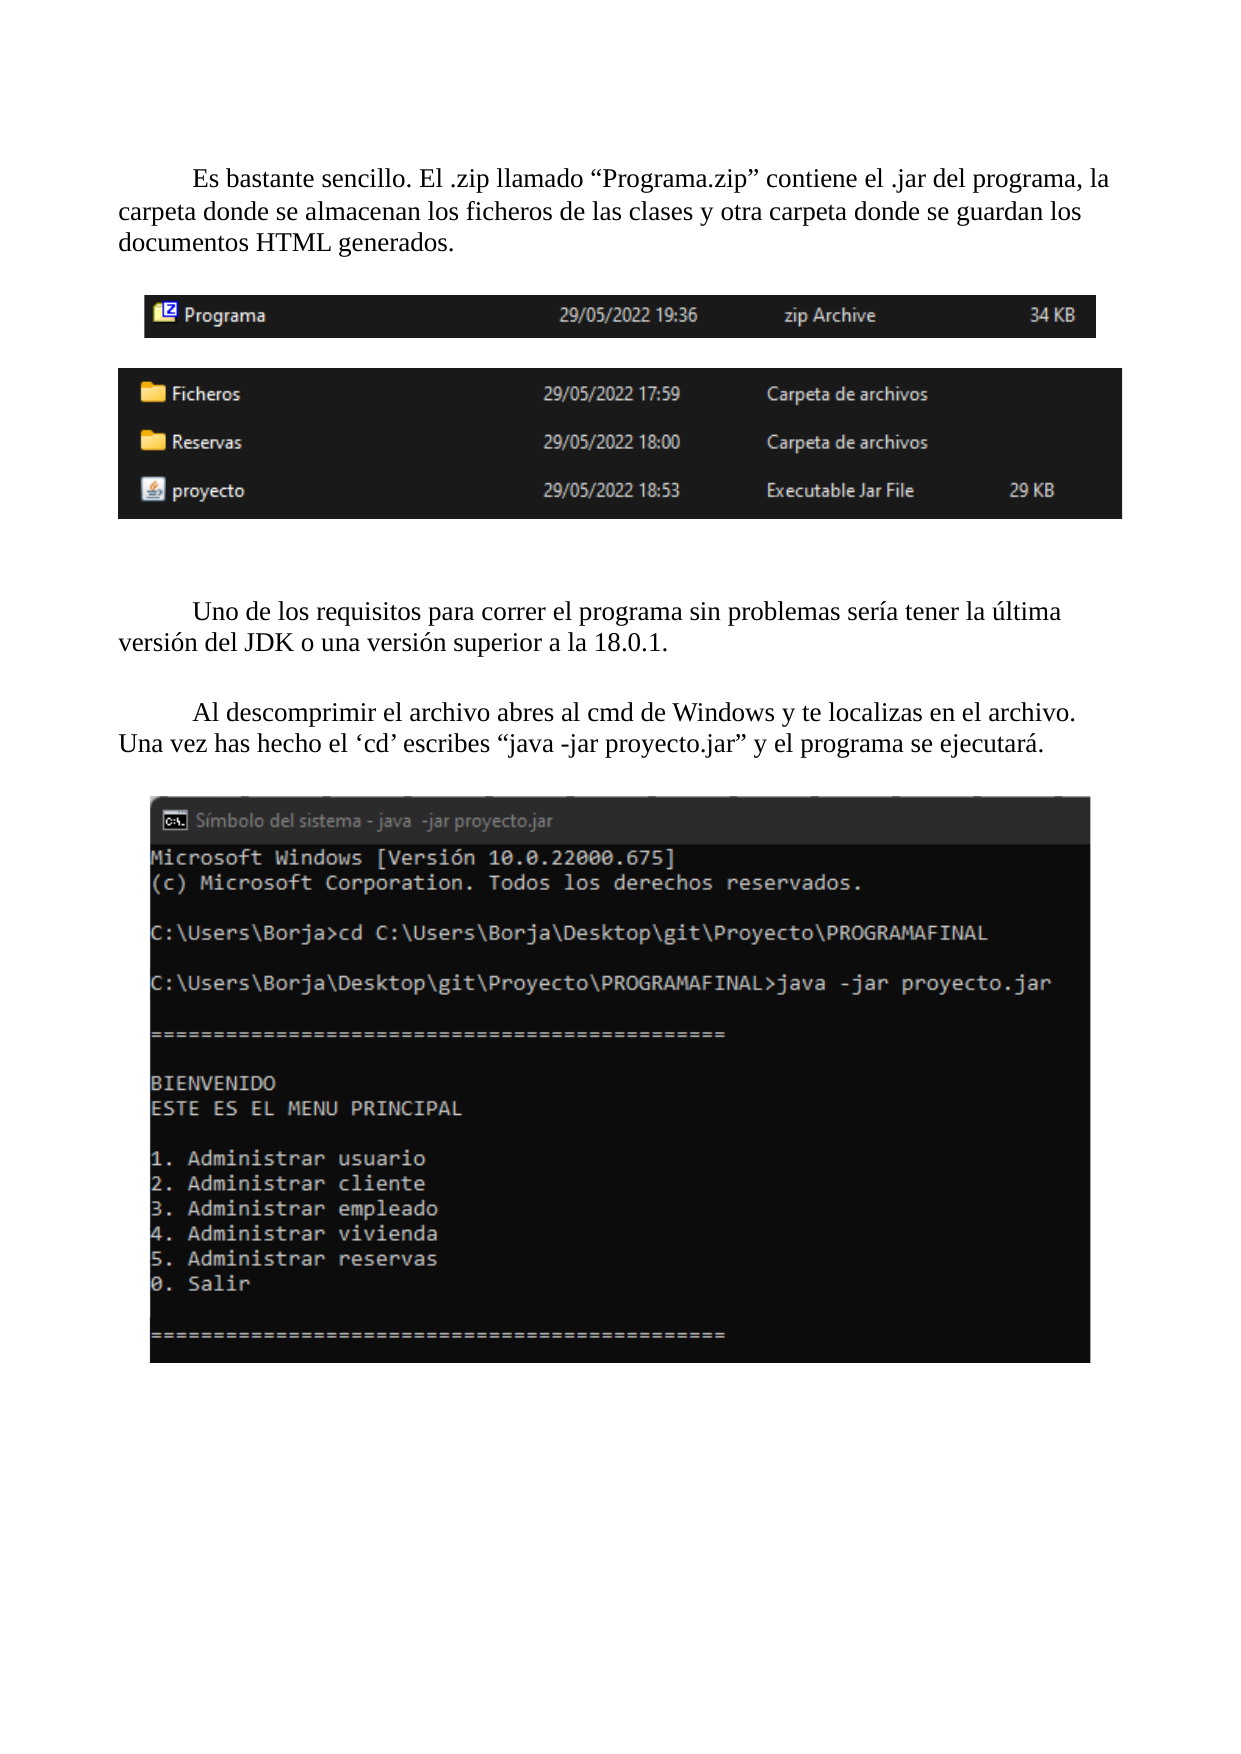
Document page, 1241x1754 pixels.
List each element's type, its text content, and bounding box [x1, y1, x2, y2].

picture [118, 368, 1123, 519]
text Uno de los requisitos para correr el programa sin problemas sería tener la última versión del JDK o una versión superior a la 18.0.1. [118, 595, 1122, 658]
text Al descomprimir el archivo abres al cmd de Windows y te localizas en el archivo. [118, 696, 1122, 727]
picture [144, 295, 1096, 338]
text Es bastante sencillo. El .zip llamado “Programa.zip” contiene el .jar del programa, la carpeta donde se almacenan los ficheros de las clases y otra carpeta donde se guardan los documentos HTML generados. [118, 156, 1122, 257]
text Una vez has hecho el ‘cd’ escribes “java -jar proyecto.jar” y el programa se ejecutará. [118, 727, 1122, 758]
picture [149, 796, 1091, 1363]
